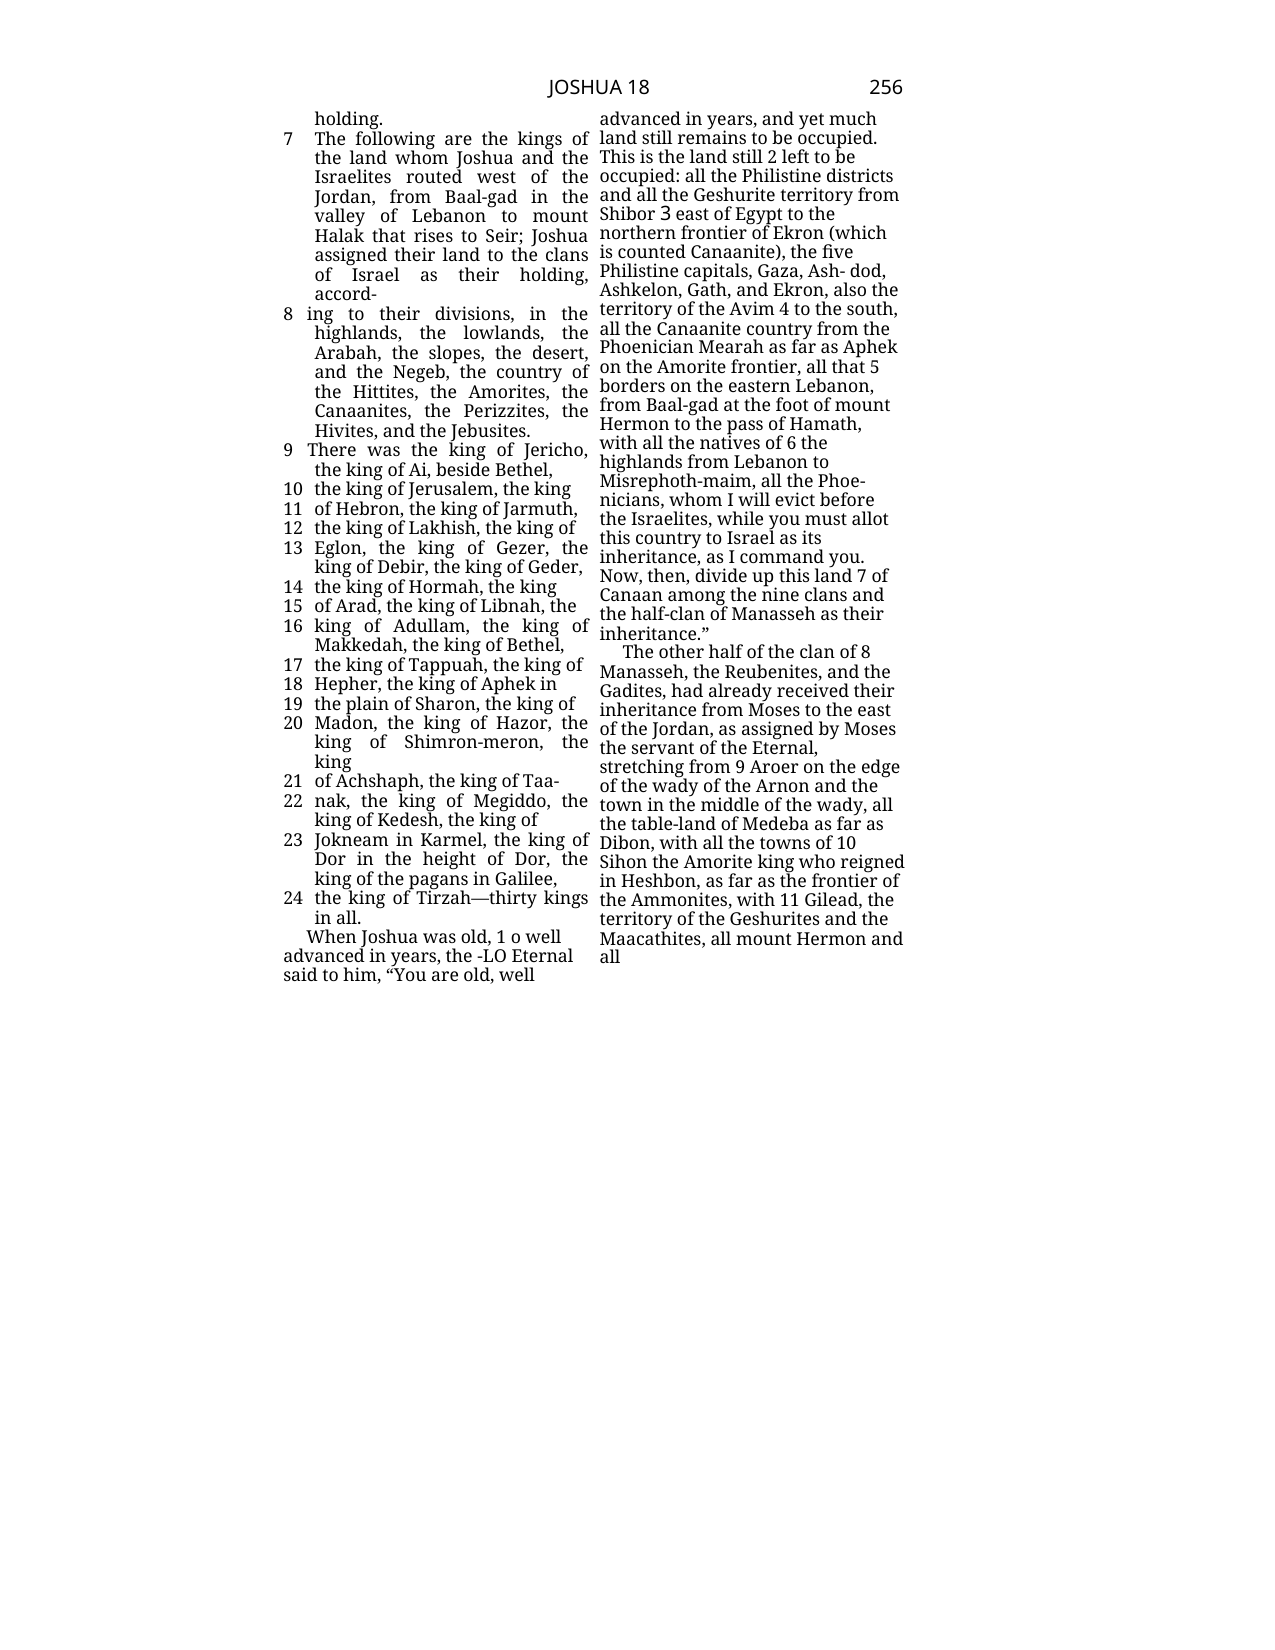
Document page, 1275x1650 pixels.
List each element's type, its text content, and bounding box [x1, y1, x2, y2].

list Hepher, the king of Aphek in [283, 675, 589, 694]
list of Arad, the king of Libnah, the [283, 597, 589, 616]
text advanced in years, and yet much land still remains to be occupied. This is the land still 2 left to be occupied: all the Phil­istine districts and all the Geshurite territory from Shibor 3 east of Egypt to the northern frontier of Ekron (which is counted Canaanite), the five Philistine capitals, Gaza, Ash- dod, Ashkelon, Gath, and Ekron, also the territory of the Avim 4 to the south, all the Canaanite country from the Phoenician Mearah as far as Aphek on the Amorite frontier, all that 5 borders on the eastern Lebanon, from Baal-gad at the foot of mount Hermon to the pass of Hamath, with all the natives of 6 the highlands from Lebanon to Misrephoth-maim, all the Phoe­nicians, whom I will evict before the Israelites, while you must allot this country to Israel as its inheritance, as I command you. Now, then, divide up this land 7 of Canaan among the nine clans and the half-clan of Manasseh as their inheritance.” [599, 110, 905, 644]
text When Joshua was old, 1 o well advanced in years, the -LO Eternal said to him, “You are old, well [283, 928, 589, 985]
list There was the king of Jericho, the king of Ai, beside Bethel, [283, 441, 589, 480]
list the king of Jerusalem, the king [283, 480, 589, 499]
text The other half of the clan of 8 Manasseh, the Reubenites, and the Gadites, had already re­ceived their inheritance from Moses to the east of the Jordan, as assigned by Moses the servant of the Eternal, stretching from 9 Aroer on the edge of the wady of the Arnon and the town in the middle of the wady, all the table-land of Medeba as far as Dibon, with all the towns of 10 Sihon the Amorite king who reigned in Heshbon, as far as the frontier of the Ammonites, with 11 Gilead, the territory of the Geshurites and the Maacathites, all mount Hermon and all [599, 644, 905, 968]
list Jokneam in Karmel, the king of Dor in the height of Dor, the king of the pagans in Galilee, [283, 831, 589, 889]
list Eglon, the king of Gezer, the king of Debir, the king of Geder, [283, 538, 589, 577]
list holding. [283, 110, 589, 129]
list Madon, the king of Hazor, the king of Shimron-meron, the king [283, 714, 589, 772]
list the king of Lakhish, the king of [283, 519, 589, 538]
list the plain of Sharon, the king of [283, 694, 589, 714]
list the king of Tappuah, the king of [283, 655, 589, 675]
list the king of Hormah, the king [283, 577, 589, 597]
list the king of Tirzah—thirty kings in all. [283, 889, 589, 928]
list ing to their divisions, in the highlands, the lowlands, the Arabah, the slopes, the desert, and the Negeb, the country of the Hittites, the Amorites, the Canaanites, the Perizzites, the Hivites, and the Jebusites. [283, 305, 589, 441]
list of Achshaph, the king of Taa- [283, 772, 589, 792]
list of Hebron, the king of Jarmuth, [283, 499, 589, 519]
list nak, the king of Megiddo, the king of Kedesh, the king of [283, 792, 589, 831]
list king of Adullam, the king of Makkedah, the king of Bethel, [283, 616, 589, 655]
list The following are the kings of the land whom Joshua and the Israelites routed west of the Jordan, from Baal-gad in the valley of Lebanon to mount Halak that rises to Seir; Joshua assigned their land to the clans of Israel as their holding, accord- [283, 129, 589, 305]
